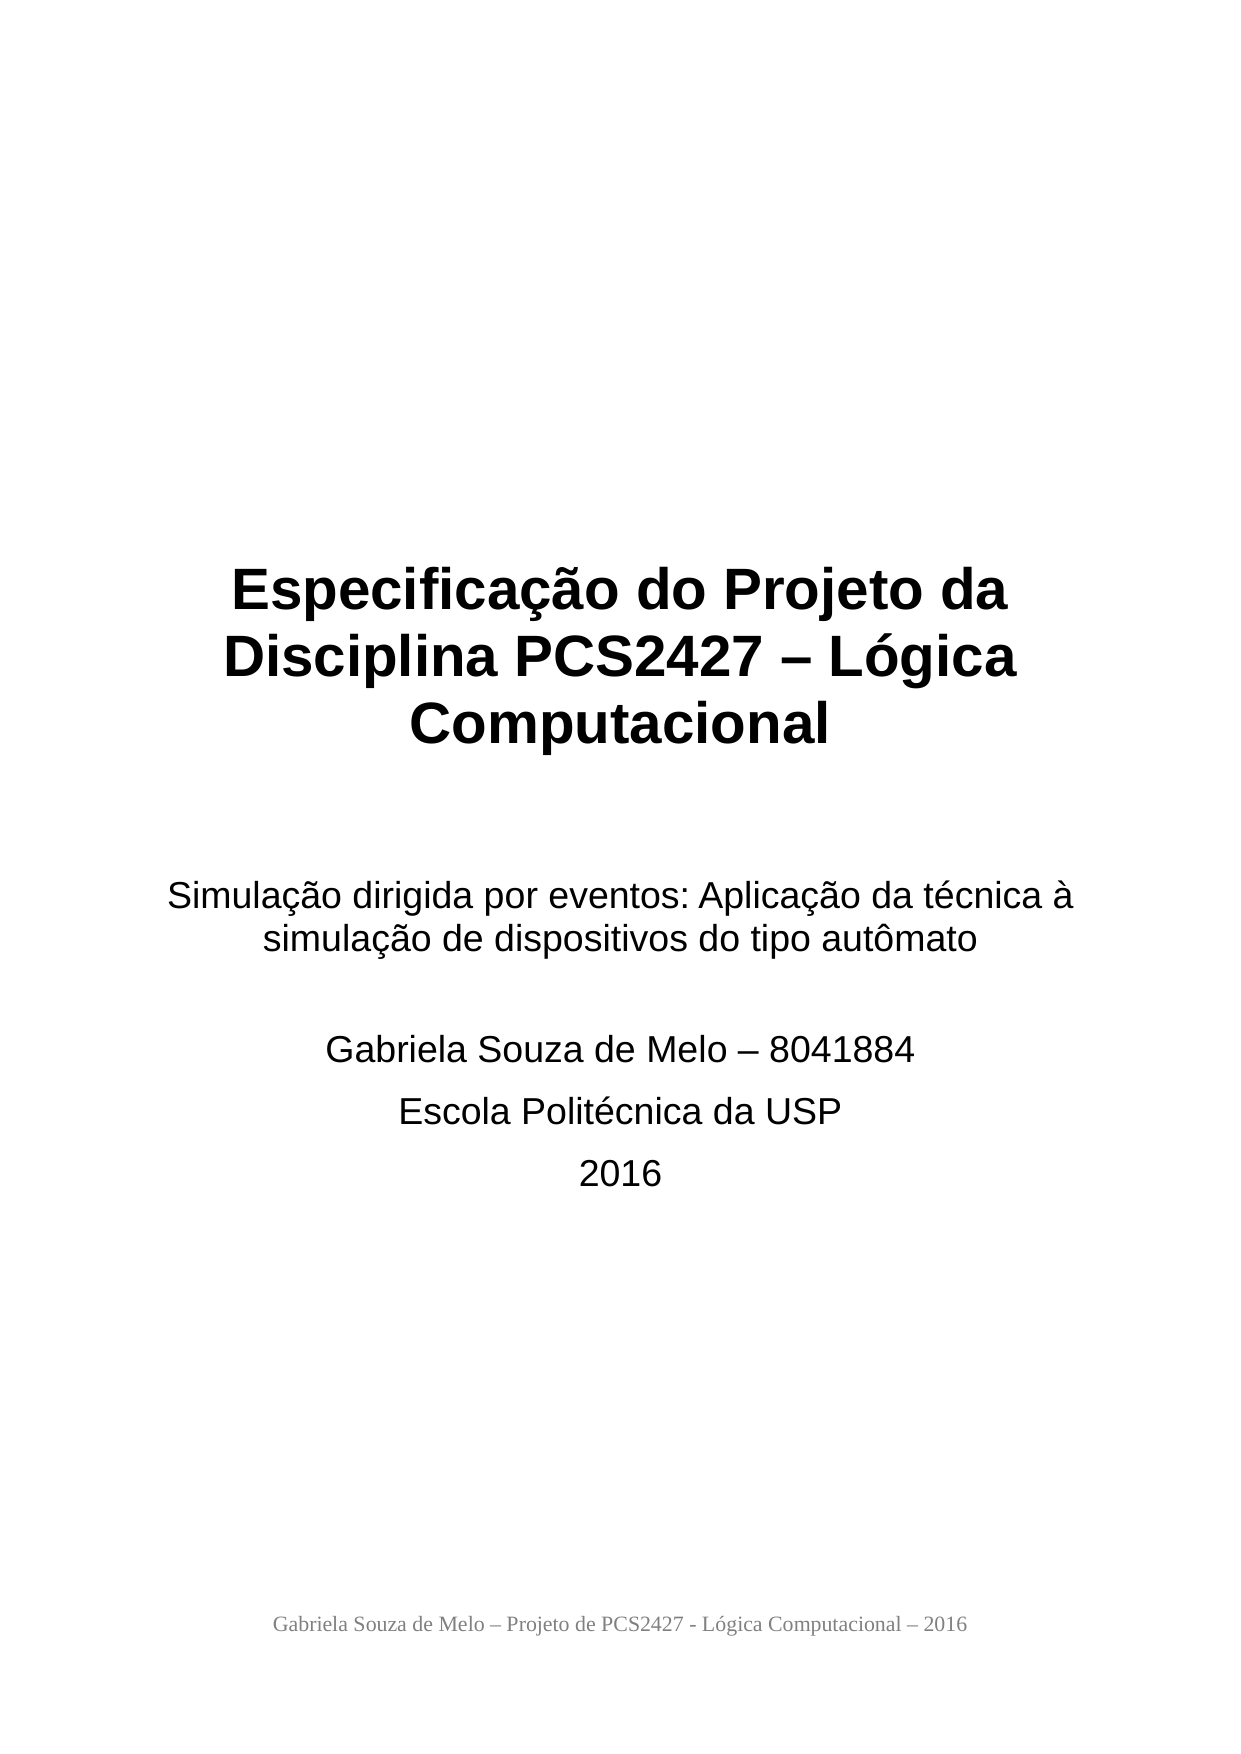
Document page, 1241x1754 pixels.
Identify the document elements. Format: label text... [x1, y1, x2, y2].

title Especificação do Projeto da Disciplina PCS2427 – Lógica Computacional [118, 555, 1122, 756]
subtitle Escola Politécnica da USP [118, 1089, 1122, 1132]
subtitle 2016 [118, 1151, 1122, 1194]
subtitle Gabriela Souza de Melo – 8041884 [118, 1027, 1122, 1070]
subtitle Simulação dirigida por eventos: Aplicação da técnica à simulação de dispositivos do tipo autômato [118, 873, 1122, 959]
